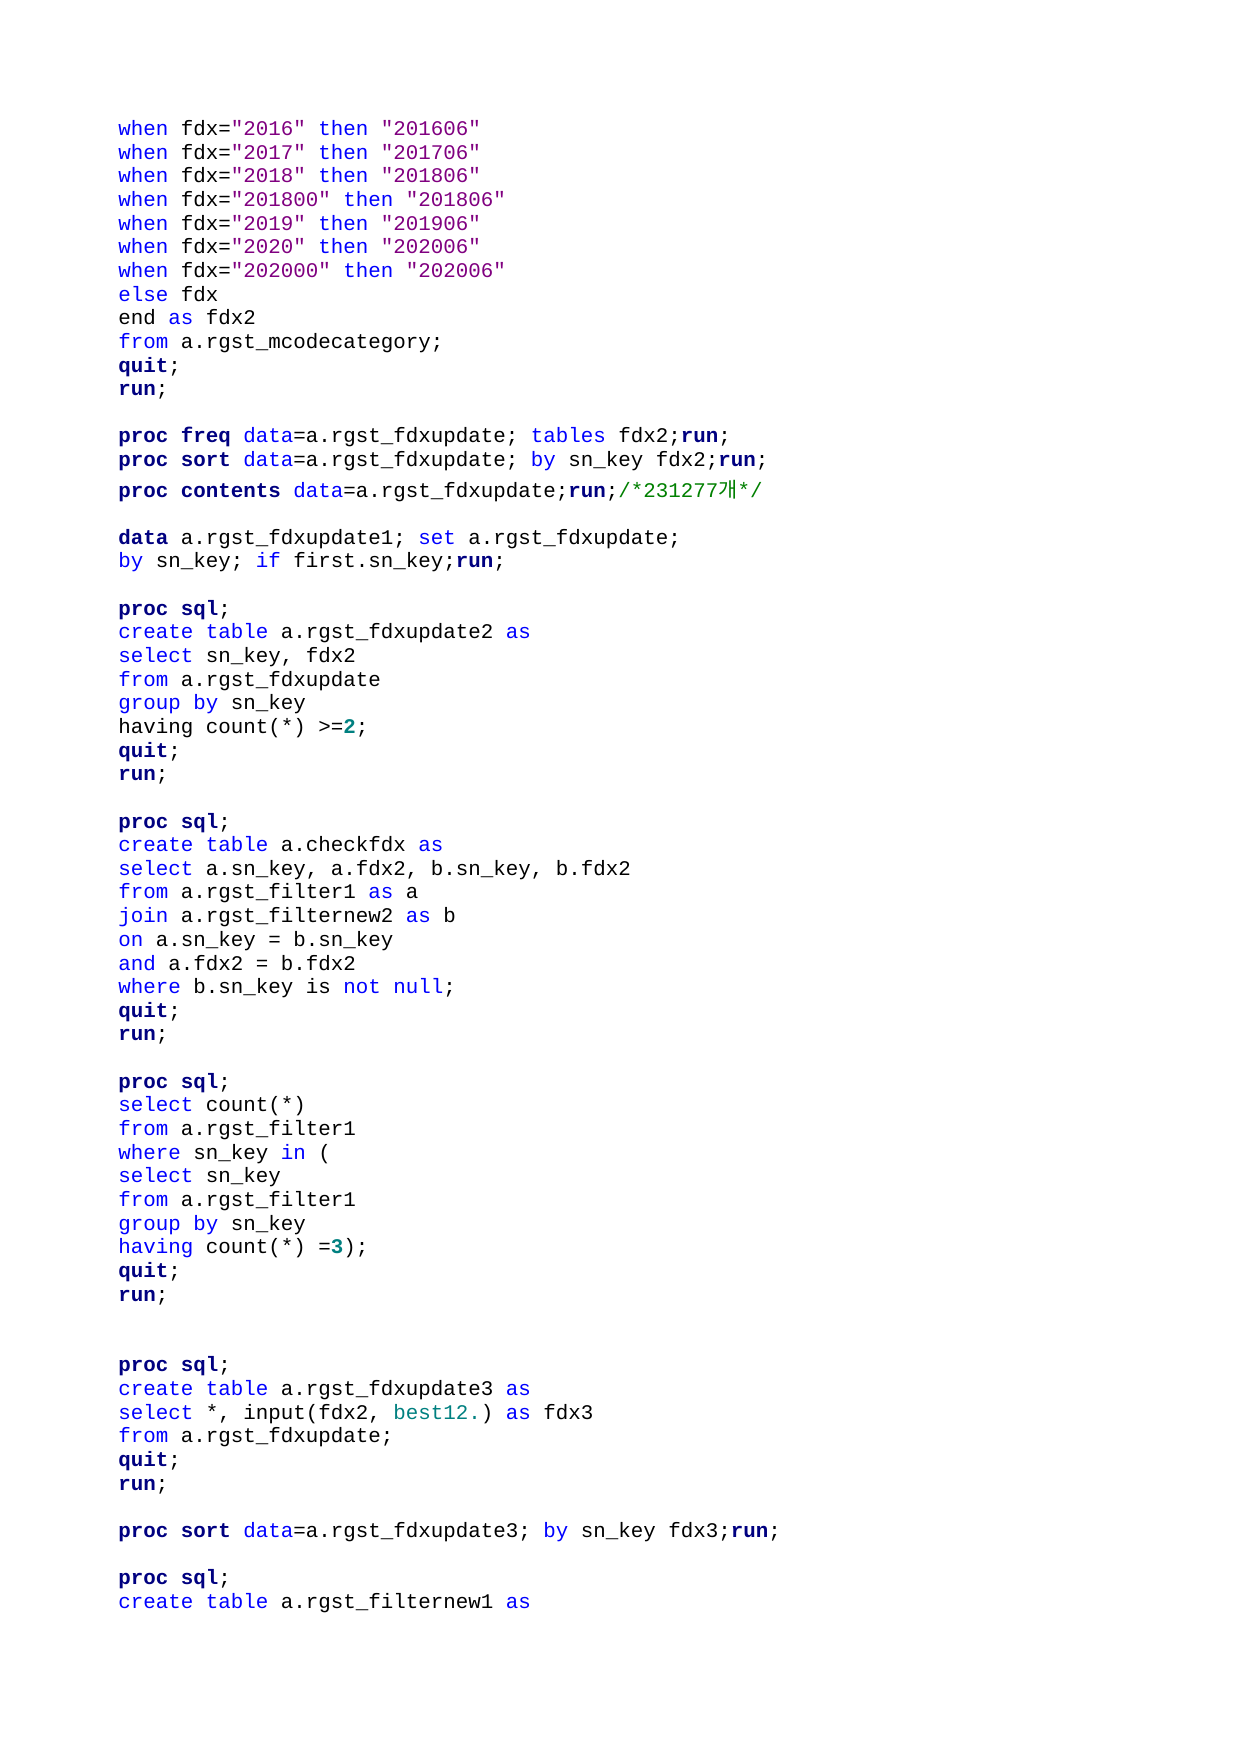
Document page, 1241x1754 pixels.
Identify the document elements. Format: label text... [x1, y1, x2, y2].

text when fdx="2018" then "201806" [118, 165, 1122, 189]
text from a.rgst_mcodecategory; [118, 331, 1122, 354]
text having count(*) >=2; [118, 716, 1122, 740]
text group by sn_key [118, 1213, 1122, 1236]
text from a.rgst_filter1 [118, 1189, 1122, 1213]
text group by sn_key [118, 692, 1122, 716]
text create table a.rgst_filternew1 as [118, 1591, 1122, 1614]
text run; [118, 1473, 1122, 1496]
text create table a.checkfdx as [118, 834, 1122, 858]
text end as fdx2 [118, 307, 1122, 331]
text when fdx="201800" then "201806" [118, 189, 1122, 213]
text proc sql; [118, 1071, 1122, 1094]
text proc sql; [118, 811, 1122, 834]
text from a.rgst_fdxupdate; [118, 1425, 1122, 1449]
text create table a.rgst_fdxupdate3 as [118, 1378, 1122, 1402]
text when fdx="2020" then "202006" [118, 236, 1122, 260]
text from a.rgst_filter1 [118, 1118, 1122, 1142]
text select *, input(fdx2, best12.) as fdx3 [118, 1402, 1122, 1425]
text where sn_key in ( [118, 1142, 1122, 1165]
text quit; [118, 1000, 1122, 1023]
text and a.fdx2 = b.fdx2 [118, 952, 1122, 976]
text from a.rgst_fdxupdate [118, 669, 1122, 692]
text run; [118, 1023, 1122, 1047]
text select a.sn_key, a.fdx2, b.sn_key, b.fdx2 [118, 858, 1122, 882]
text run; [118, 1283, 1122, 1307]
text proc sql; [118, 1567, 1122, 1591]
text where b.sn_key is not null; [118, 976, 1122, 1000]
text by sn_key; if first.sn_key;run; [118, 551, 1122, 574]
text when fdx="2016" then "201606" [118, 118, 1122, 142]
text data a.rgst_fdxupdate1; set a.rgst_fdxupdate; [118, 527, 1122, 551]
text quit; [118, 740, 1122, 763]
text when fdx="2017" then "201706" [118, 142, 1122, 165]
text proc sort data=a.rgst_fdxupdate; by sn_key fdx2;run; [118, 449, 1122, 473]
text when fdx="202000" then "202006" [118, 260, 1122, 284]
text having count(*) =3); [118, 1236, 1122, 1260]
text else fdx [118, 284, 1122, 307]
text proc sql; [118, 1354, 1122, 1378]
text join a.rgst_filternew2 as b [118, 905, 1122, 929]
text on a.sn_key = b.sn_key [118, 929, 1122, 952]
text from a.rgst_filter1 as a [118, 882, 1122, 905]
text select sn_key, fdx2 [118, 645, 1122, 669]
text proc sort data=a.rgst_fdxupdate3; by sn_key fdx3;run; [118, 1520, 1122, 1544]
text select sn_key [118, 1165, 1122, 1189]
text when fdx="2019" then "201906" [118, 213, 1122, 236]
text quit; [118, 354, 1122, 378]
text quit; [118, 1260, 1122, 1283]
text create table a.rgst_fdxupdate2 as [118, 621, 1122, 645]
text run; [118, 378, 1122, 402]
text quit; [118, 1449, 1122, 1473]
text proc contents data=a.rgst_fdxupdate;run;/*231277개*/ [118, 473, 1122, 503]
text select count(*) [118, 1094, 1122, 1118]
text proc sql; [118, 598, 1122, 621]
text run; [118, 763, 1122, 787]
text proc freq data=a.rgst_fdxupdate; tables fdx2;run; [118, 426, 1122, 449]
